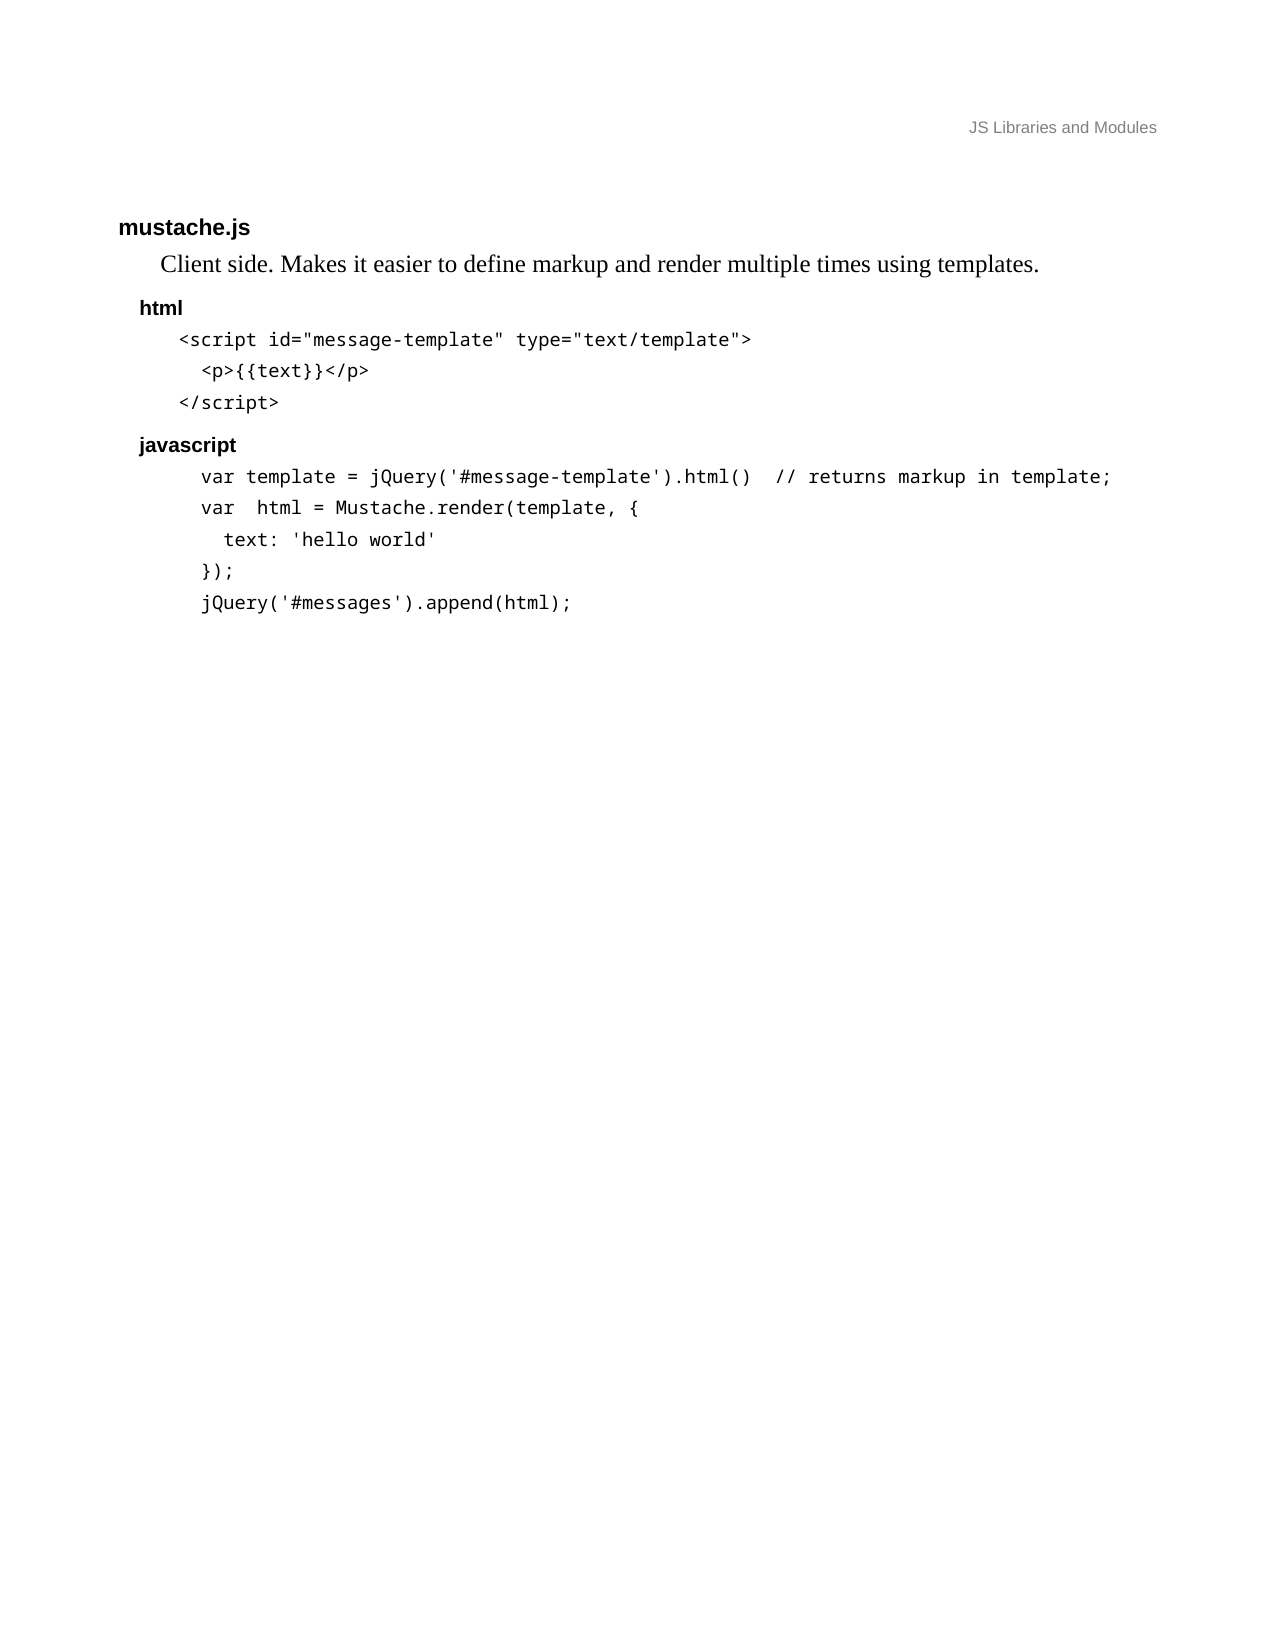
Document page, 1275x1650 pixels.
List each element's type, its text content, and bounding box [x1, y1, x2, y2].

text <script id="message-template" type="text/template"> [178, 326, 1157, 352]
subtitle javascript [139, 433, 1157, 457]
text Client side. Makes it easier to define markup and render multiple times using templates. [160, 249, 1157, 278]
text }); [178, 558, 1157, 583]
subtitle mustache.js [118, 214, 1157, 241]
text <p>{{text}}</p> [178, 358, 1157, 383]
text </script> [178, 389, 1157, 415]
text jQuery('#messages').append(html); [178, 589, 1157, 615]
subtitle html [139, 296, 1157, 320]
text var template = jQuery('#message-template').html() // returns markup in template; [178, 463, 1157, 488]
text text: 'hello world' [178, 526, 1157, 552]
text var html = Mustache.render(template, { [178, 494, 1157, 520]
